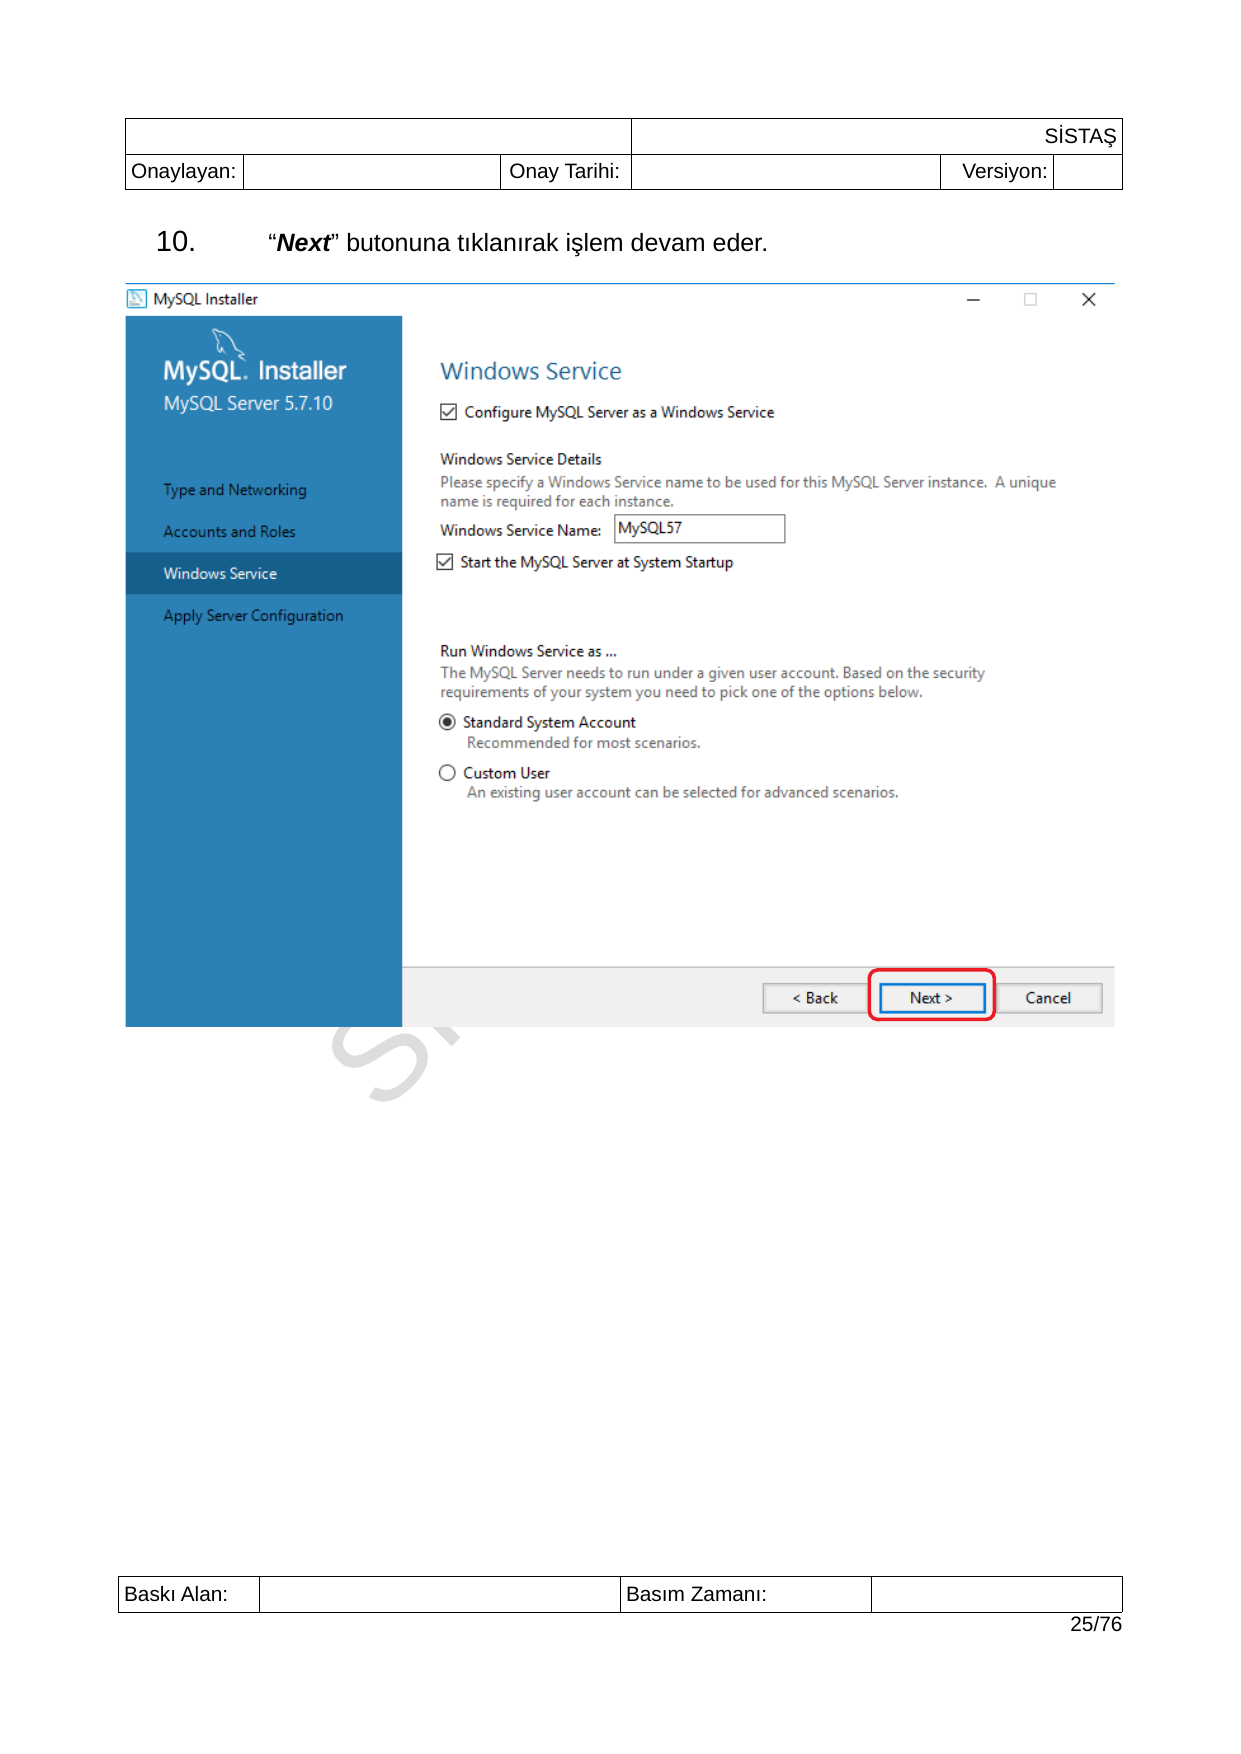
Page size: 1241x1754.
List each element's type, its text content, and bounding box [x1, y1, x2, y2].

picture [125, 283, 1115, 1027]
list “Next” butonuna tıklanırak işlem devam eder. [156, 224, 1122, 258]
